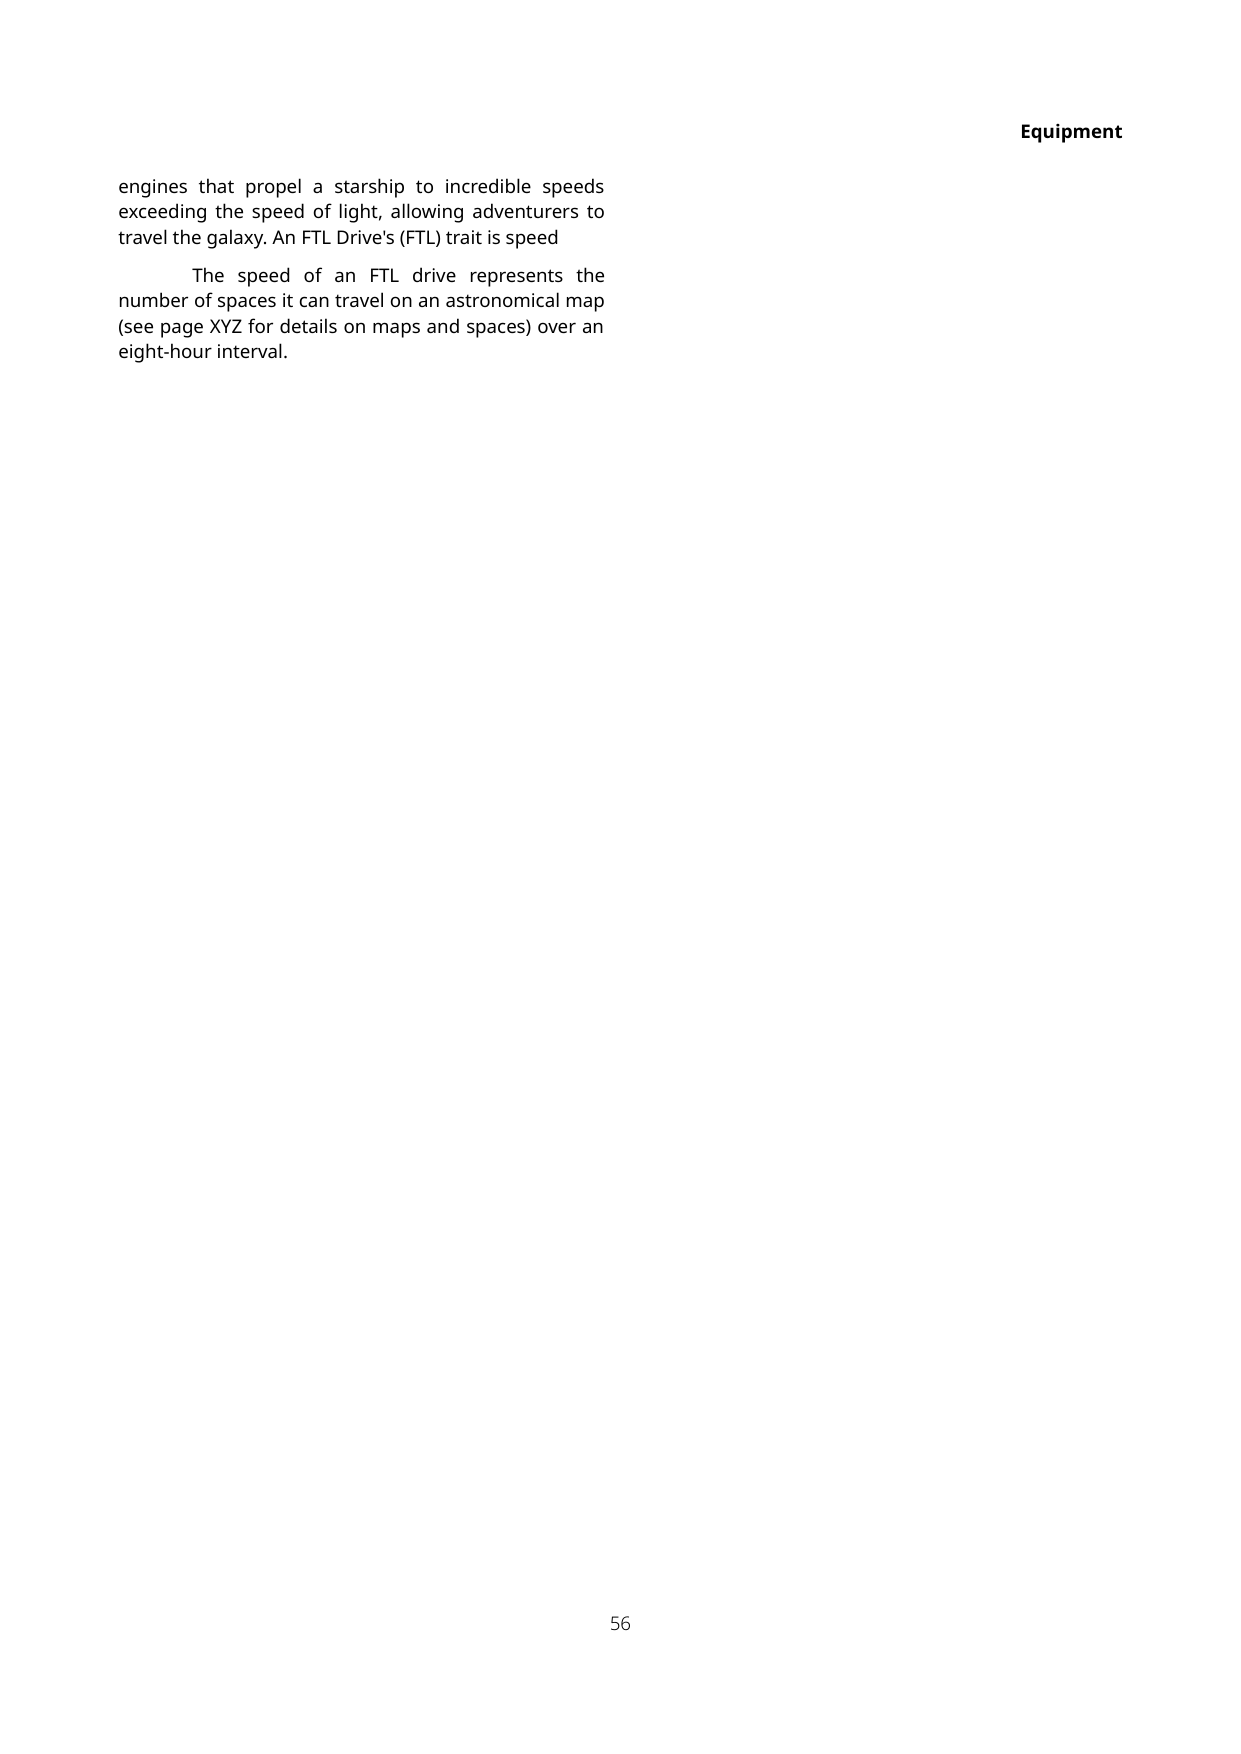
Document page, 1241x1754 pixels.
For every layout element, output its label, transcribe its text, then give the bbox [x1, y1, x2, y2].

text engines that propel a starship to incredible speeds exceeding the speed of light, allowing adventurers to travel the galaxy. An FTL Drive's (FTL) trait is speed [118, 173, 605, 250]
text The speed of an FTL drive represents the number of spaces it can travel on an astronomical map (see page XYZ for details on maps and spaces) over an eight-hour interval. [118, 262, 605, 364]
